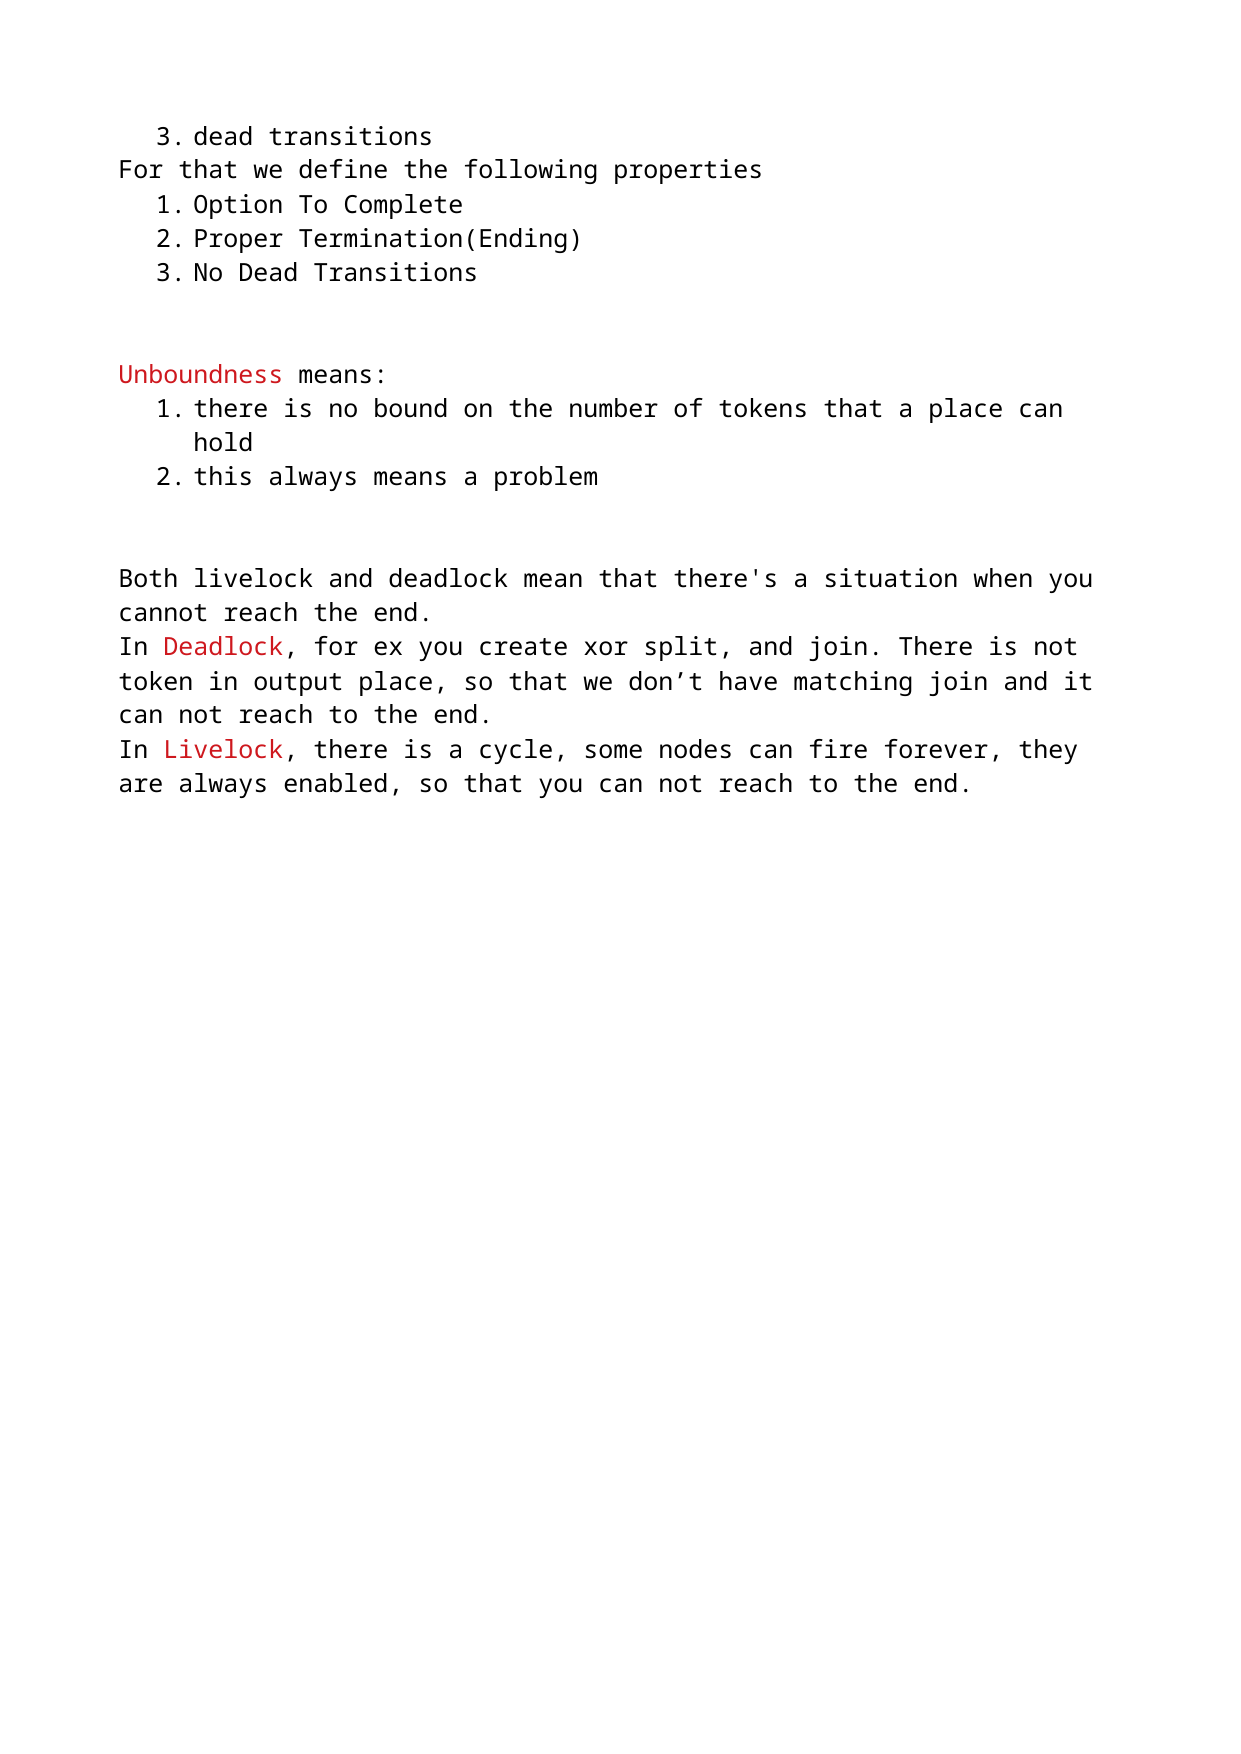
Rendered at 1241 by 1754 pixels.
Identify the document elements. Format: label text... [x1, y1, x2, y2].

text Both livelock and deadlock mean that there's a situation when you cannot reach the end. [118, 561, 1122, 629]
text In Livelock, there is a cycle, some nodes can fire forever, they are always enabled, so that you can not reach to the end. [118, 731, 1122, 799]
list Option To Complete [156, 186, 1122, 220]
list Proper Termination(Ending) [156, 220, 1122, 254]
list No Dead Transitions [156, 254, 1122, 288]
text For that we define the following properties [118, 152, 1122, 186]
list this always means a problem [156, 459, 1122, 493]
text In Deadlock, for ex you create xor split, and join. There is not token in output place, so that we don’t have matching join and it can not reach to the end. [118, 629, 1122, 731]
text Unboundness means: [118, 357, 1122, 391]
list there is no bound on the number of tokens that a place can hold [156, 391, 1122, 459]
list dead transitions [156, 118, 1122, 152]
